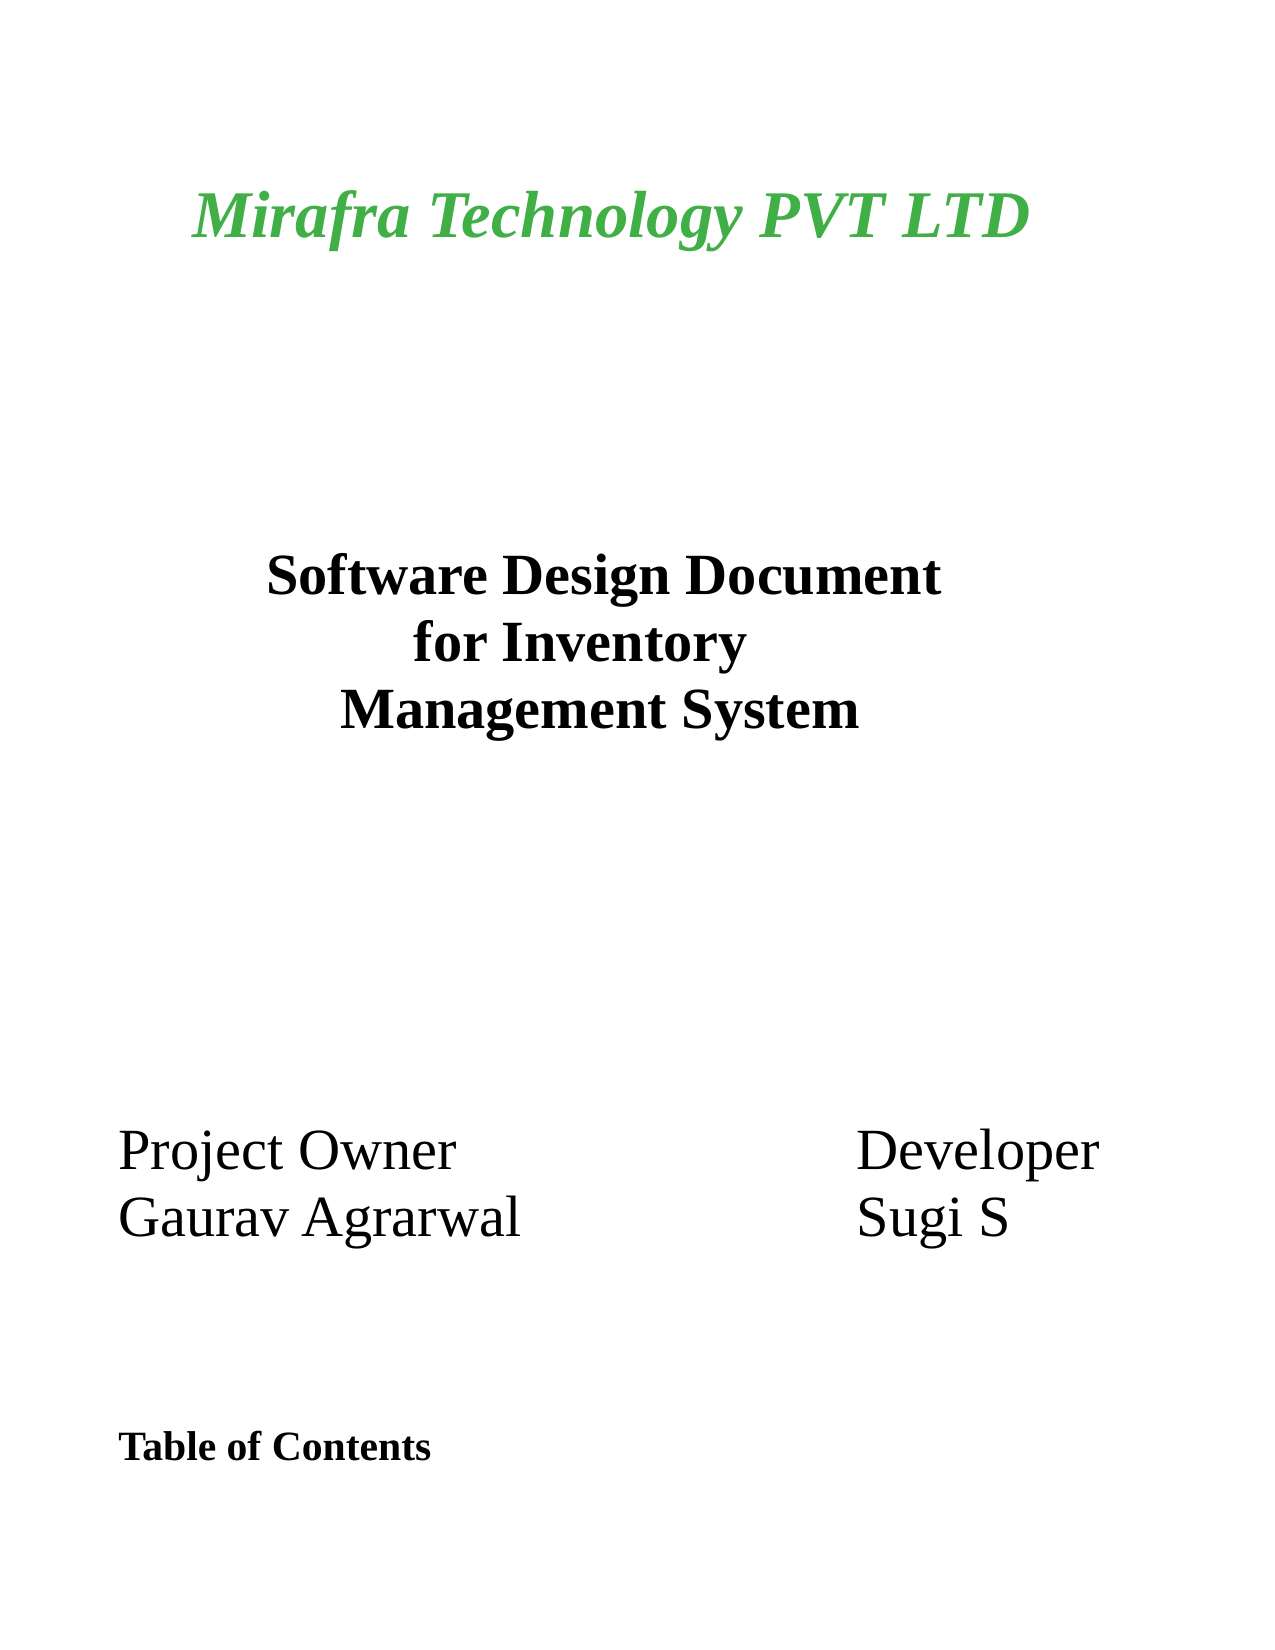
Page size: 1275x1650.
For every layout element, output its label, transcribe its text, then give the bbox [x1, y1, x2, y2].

text Management System [118, 674, 1157, 741]
text Software Design Document [118, 540, 1157, 607]
text Mirafra Technology PVT LTD [118, 176, 1157, 252]
text Project Owner Developer [118, 1115, 1157, 1182]
text Table of Contents [118, 1421, 1157, 1469]
text for Inventory [118, 607, 1157, 674]
text Gaurav Agrarwal Sugi S [118, 1182, 1157, 1249]
